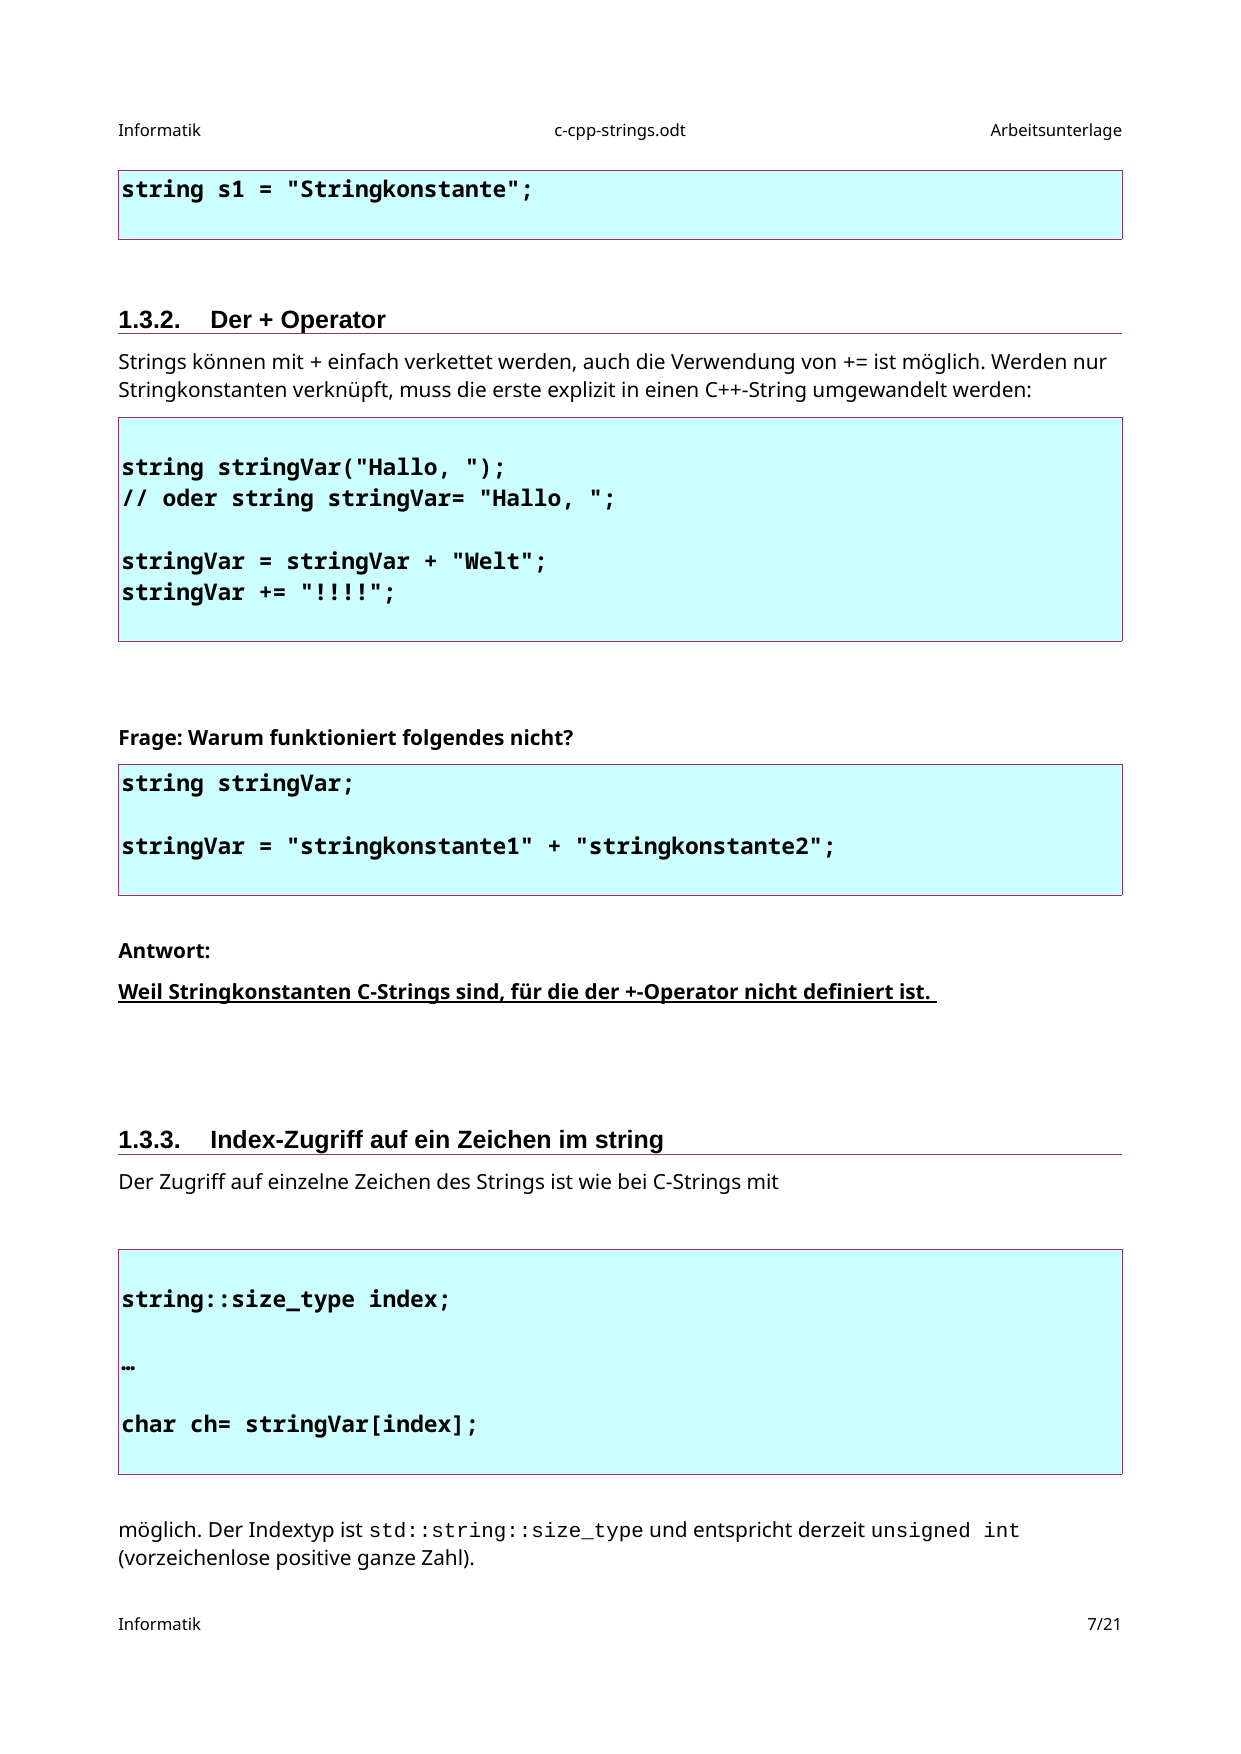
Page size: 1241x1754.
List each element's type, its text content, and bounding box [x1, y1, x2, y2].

text möglich. Der Indextyp ist std::string::size_type und entspricht derzeit unsigned int (vorzeichenlose positive ganze Zahl). [118, 1515, 1122, 1572]
text … [119, 1343, 1122, 1374]
text stringVar += "!!!!"; [119, 573, 1122, 604]
text string::size_type index; [119, 1280, 1122, 1312]
text Antwort: [118, 936, 1122, 964]
text stringVar = "stringkonstante1" + "stringkonstante2"; [119, 827, 1122, 858]
subtitle Der + Operator [118, 305, 1122, 333]
text string s1 = "Stringkonstante"; [119, 171, 1122, 202]
text string stringVar; [119, 765, 1122, 795]
subtitle Index-Zugriff auf ein Zeichen im string [118, 1125, 1122, 1154]
text Der Zugriff auf einzelne Zeichen des Strings ist wie bei C-Strings mit [118, 1167, 1122, 1196]
text Strings können mit + einfach verkettet werden, auch die Verwendung von += ist möglich. Werden nur Stringkonstanten verknüpft, muss die erste explizit in einen C++-String umgewandelt werden: [118, 347, 1122, 404]
text char ch= stringVar[index]; [119, 1405, 1122, 1437]
text stringVar = stringVar + "Welt"; [119, 542, 1122, 573]
text // oder string stringVar= "Hallo, "; [119, 479, 1122, 510]
text Frage: Warum funktioniert folgendes nicht? [118, 723, 1122, 752]
text string stringVar("Hallo, "); [119, 448, 1122, 479]
text Weil Stringkonstanten C-Strings sind, für die der +-Operator nicht definiert ist. [118, 977, 1122, 1006]
